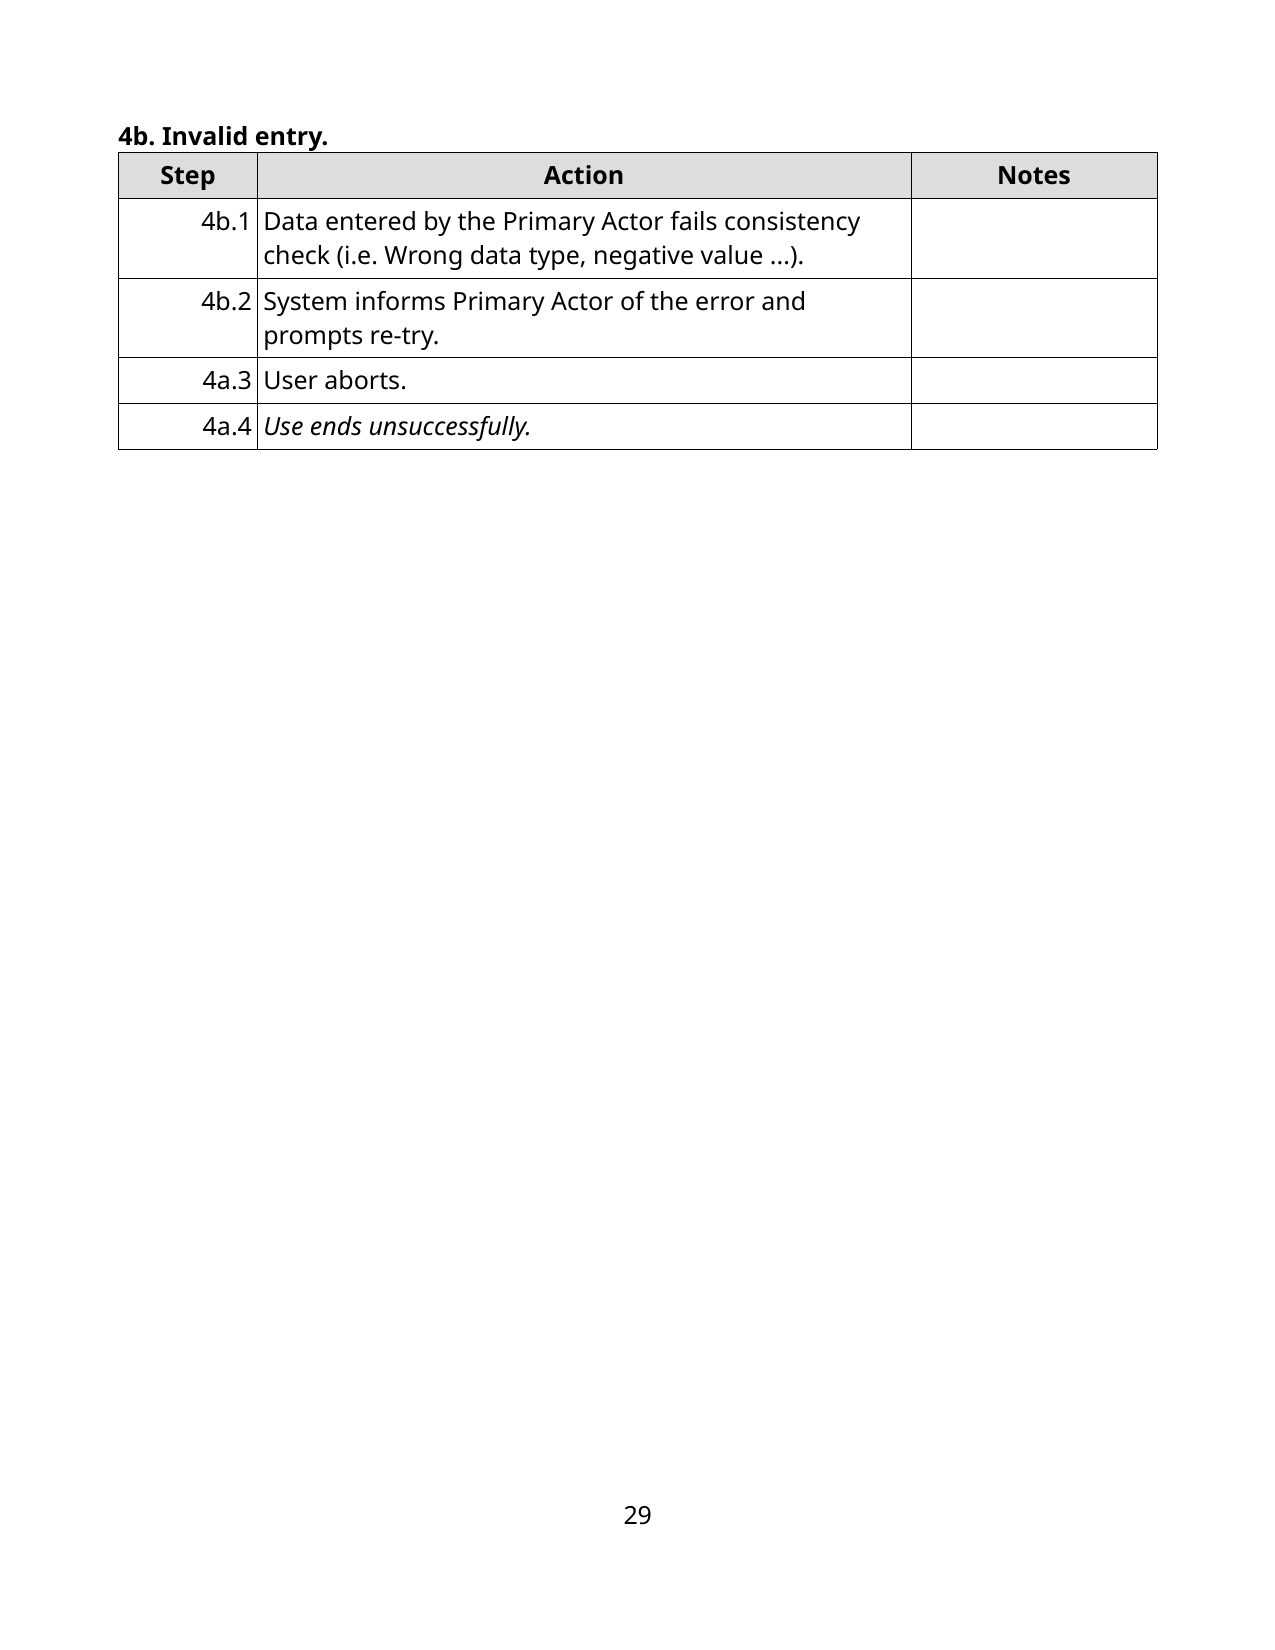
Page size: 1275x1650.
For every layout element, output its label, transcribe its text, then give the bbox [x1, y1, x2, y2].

table_cell 4a.4 [119, 404, 257, 448]
table_cell User aborts. [258, 358, 911, 403]
table_cell [912, 279, 1157, 357]
table_cell 4a.3 [119, 358, 257, 403]
table_cell Use ends unsuccessfully. [258, 404, 911, 448]
table_cell Data entered by the Primary Actor fails consistency check (i.e. Wrong data type, negative value ...). [258, 199, 911, 277]
table_header Notes [912, 153, 1157, 198]
table_cell System informs Primary Actor of the error and prompts re-try. [258, 279, 911, 357]
table_cell [912, 199, 1157, 277]
table_cell [912, 358, 1157, 403]
table_cell [912, 404, 1157, 448]
table_header Step [119, 153, 257, 198]
table_header Action [258, 153, 911, 198]
table_cell 4b.1 [119, 199, 257, 277]
text 4b. Invalid entry. [118, 118, 1157, 152]
table_cell 4b.2 [119, 279, 257, 357]
